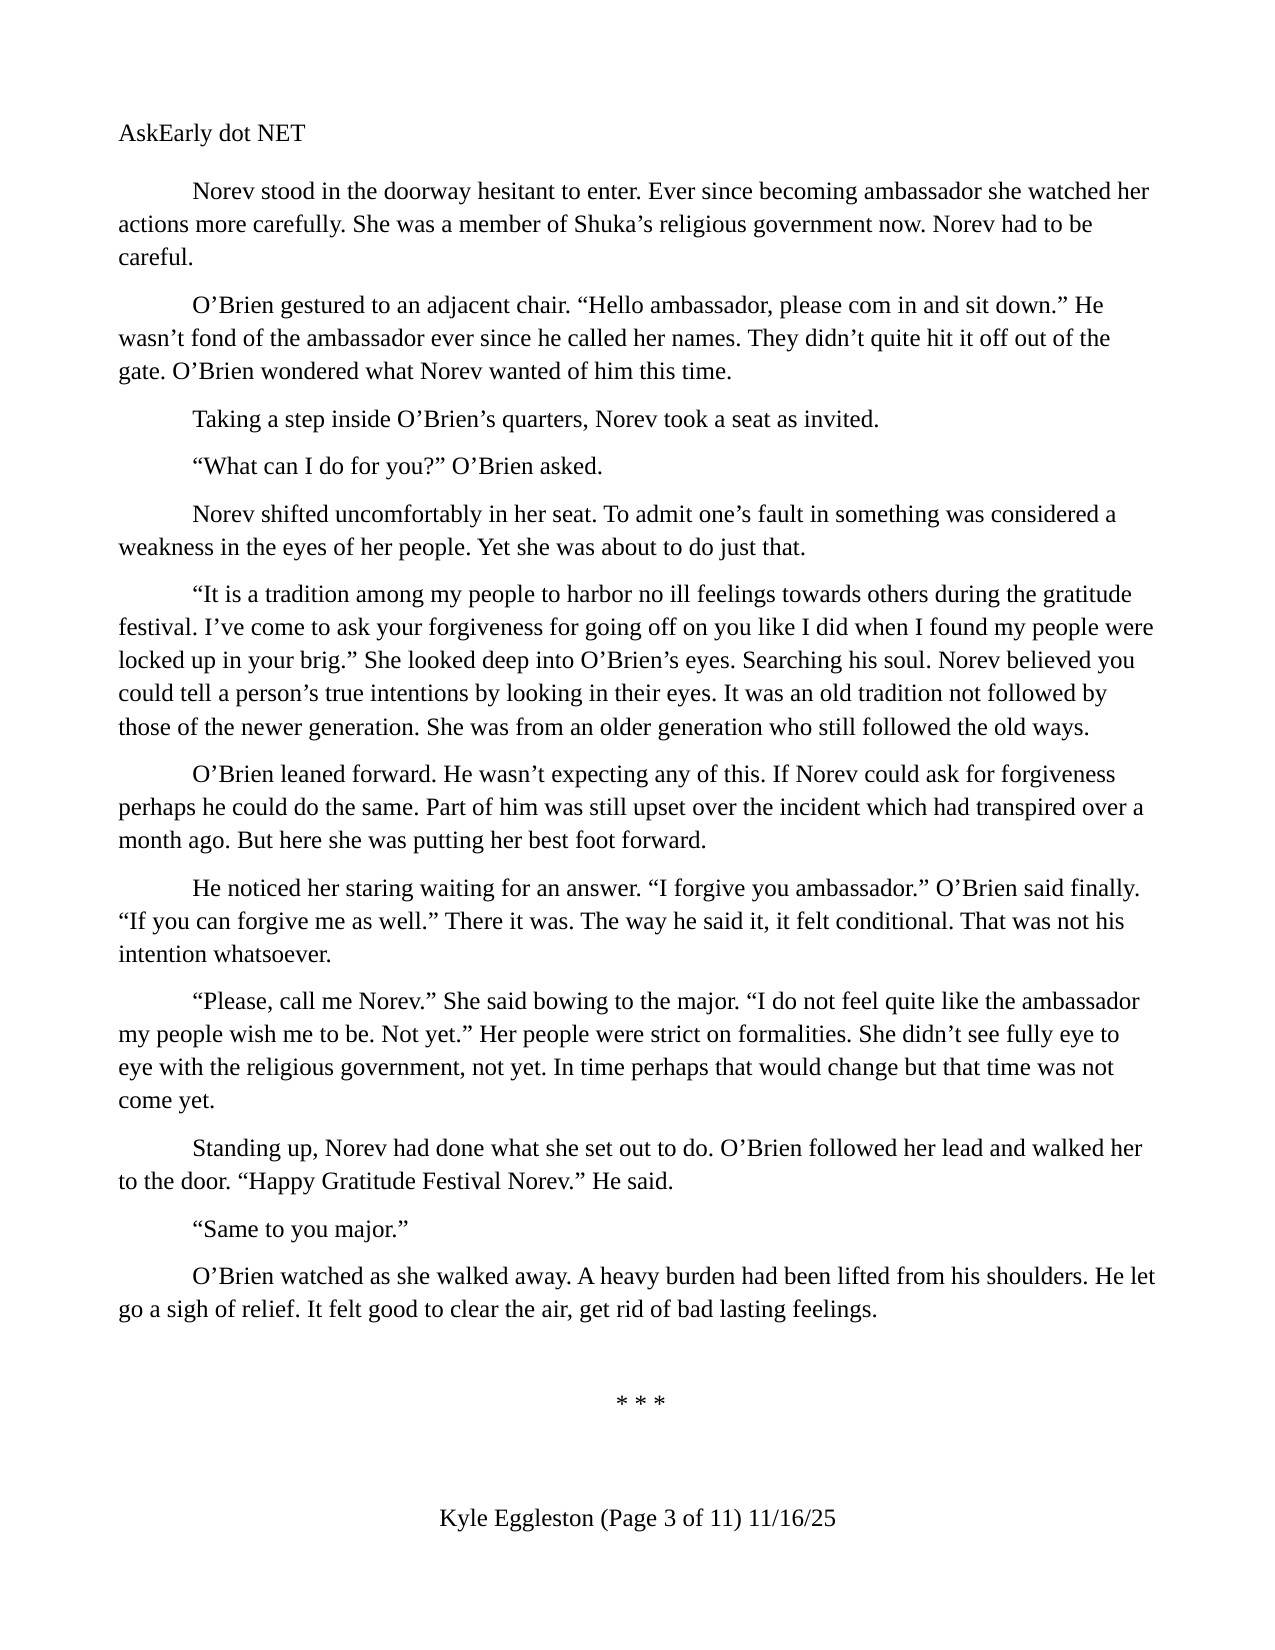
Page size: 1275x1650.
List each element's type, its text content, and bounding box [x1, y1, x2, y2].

text Norev stood in the doorway hesitant to enter. Ever since becoming ambassador she watched her actions more carefully. She was a member of Shuka’s religious government now. Norev had to be careful. [118, 176, 1157, 271]
text Taking a step inside O’Brien’s quarters, Norev took a seat as invited. [118, 404, 1157, 432]
text “Same to you major.” [118, 1214, 1157, 1242]
text * * * [118, 1389, 1157, 1418]
text Standing up, Norev had done what she set out to do. O’Brien followed her lead and walked her to the door. “Happy Gratitude Festival Norev.” He said. [118, 1133, 1157, 1195]
text “Please, call me Norev.” She said bowing to the major. “I do not feel quite like the ambassador my people wish me to be. Not yet.” Her people were strict on formalities. She didn’t see fully eye to eye with the religious government, not yet. In time perhaps that would change but that time was not come yet. [118, 986, 1157, 1114]
text He noticed her staring waiting for an answer. “I forgive you ambassador.” O’Brien said finally. “If you can forgive me as well.” There it was. The way he said it, it felt conditional. That was not his intention whatsoever. [118, 873, 1157, 968]
text O’Brien gestured to an adjacent chair. “Hello ambassador, please com in and sit down.” He wasn’t fond of the ambassador ever since he called her names. They didn’t quite hit it off out of the gate. O’Brien wondered what Norev wanted of him this time. [118, 290, 1157, 385]
text O’Brien watched as she walked away. A heavy burden had been lifted from his shoulders. He let go a sigh of relief. It felt good to clear the air, get rid of bad lasting feelings. [118, 1261, 1157, 1323]
text “It is a tradition among my people to harbor no ill feelings towards others during the gratitude festival. I’ve come to ask your forgiveness for going off on you like I did when I found my people were locked up in your brig.” She looked deep into O’Brien’s eyes. Searching his soul. Norev believed you could tell a person’s true intentions by looking in their eyes. It was an old tradition not followed by those of the newer generation. She was from an older generation who still followed the old ways. [118, 579, 1157, 740]
text Norev shifted uncomfortably in her seat. To admit one’s fault in something was considered a weakness in the eyes of her people. Yet she was about to do just that. [118, 499, 1157, 561]
text “What can I do for you?” O’Brien asked. [118, 451, 1157, 480]
text O’Brien leaned forward. He wasn’t expecting any of this. If Norev could ask for forgiveness perhaps he could do the same. Part of him was still upset over the incident which had transpired over a month ago. But here she was putting her best foot forward. [118, 759, 1157, 854]
